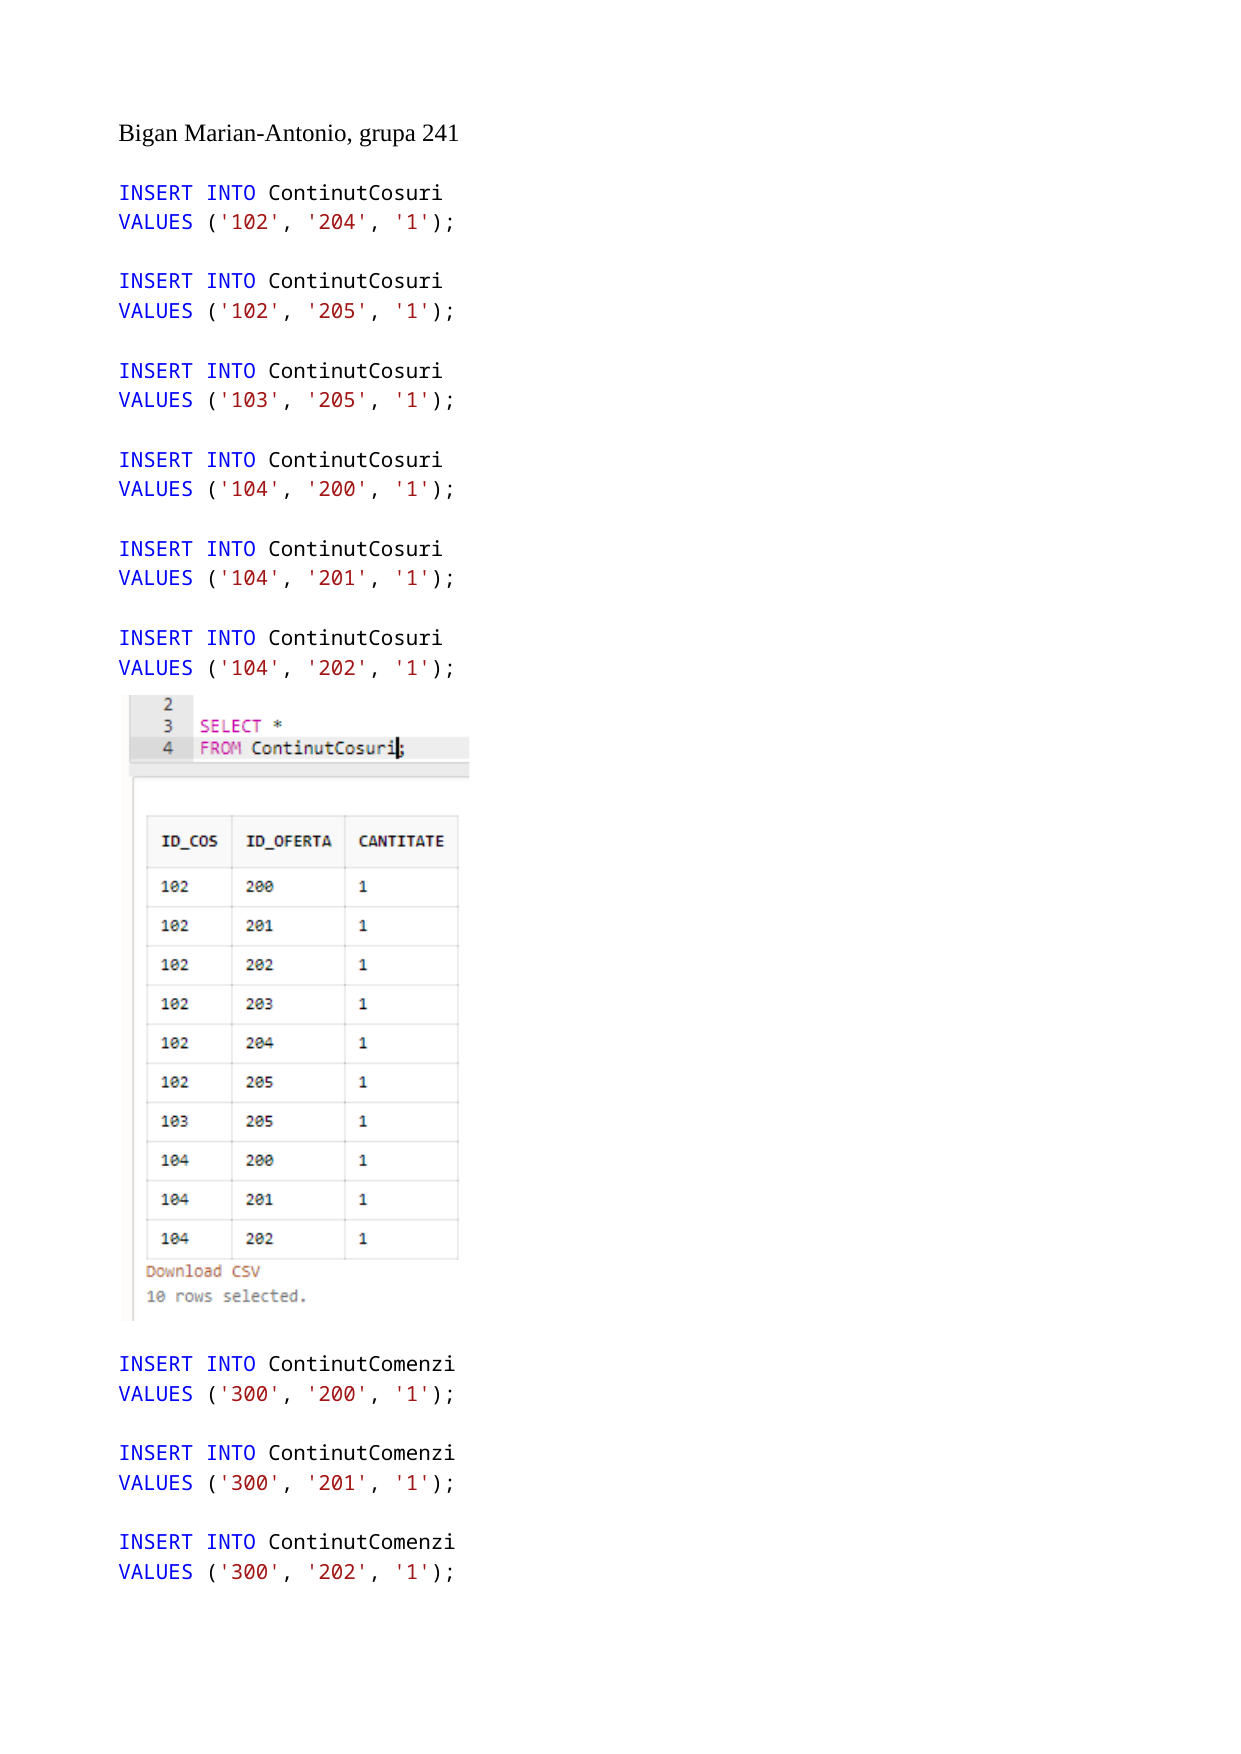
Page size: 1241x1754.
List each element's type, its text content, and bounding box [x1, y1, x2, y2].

text INSERT INTO ContinutCosuri [118, 622, 1122, 651]
text VALUES ('102', '205', '1'); [118, 295, 1122, 325]
picture [121, 695, 470, 1321]
text VALUES ('104', '202', '1'); [118, 651, 1122, 681]
text INSERT INTO ContinutComenzi [118, 1349, 1122, 1378]
text VALUES ('102', '204', '1'); [118, 206, 1122, 236]
text INSERT INTO ContinutComenzi [118, 1526, 1122, 1556]
text VALUES ('300', '202', '1'); [118, 1556, 1122, 1586]
text INSERT INTO ContinutCosuri [118, 265, 1122, 295]
text INSERT INTO ContinutCosuri [118, 533, 1122, 562]
text VALUES ('300', '200', '1'); [118, 1378, 1122, 1407]
text INSERT INTO ContinutCosuri [118, 443, 1122, 473]
text VALUES ('104', '201', '1'); [118, 562, 1122, 592]
text INSERT INTO ContinutComenzi [118, 1437, 1122, 1467]
text VALUES ('104', '200', '1'); [118, 473, 1122, 503]
text VALUES ('300', '201', '1'); [118, 1467, 1122, 1496]
text VALUES ('103', '205', '1'); [118, 384, 1122, 414]
text INSERT INTO ContinutCosuri [118, 176, 1122, 206]
text INSERT INTO ContinutCosuri [118, 354, 1122, 384]
